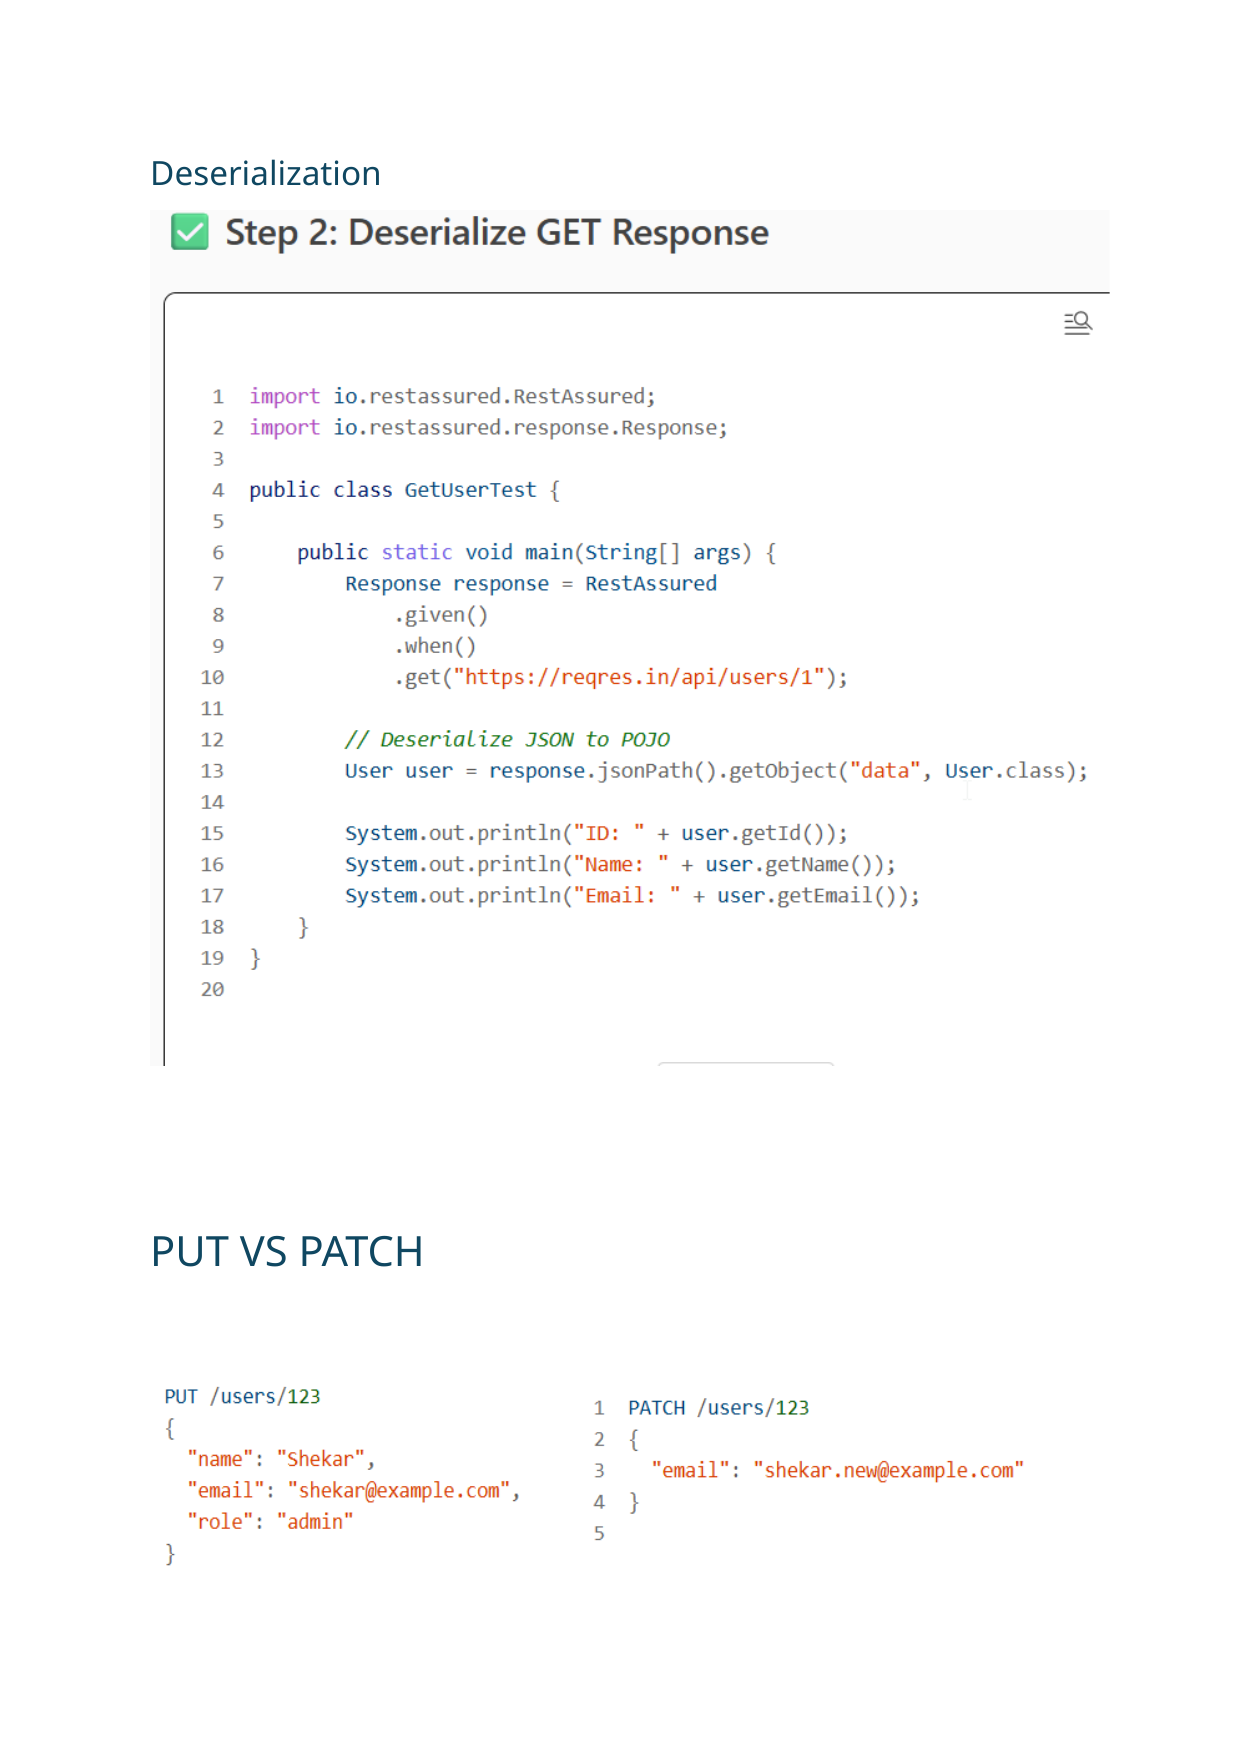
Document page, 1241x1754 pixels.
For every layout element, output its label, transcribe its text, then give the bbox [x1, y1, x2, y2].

subtitle PUT VS PATCH [150, 1221, 1090, 1278]
subtitle Deserialization [150, 150, 1090, 195]
